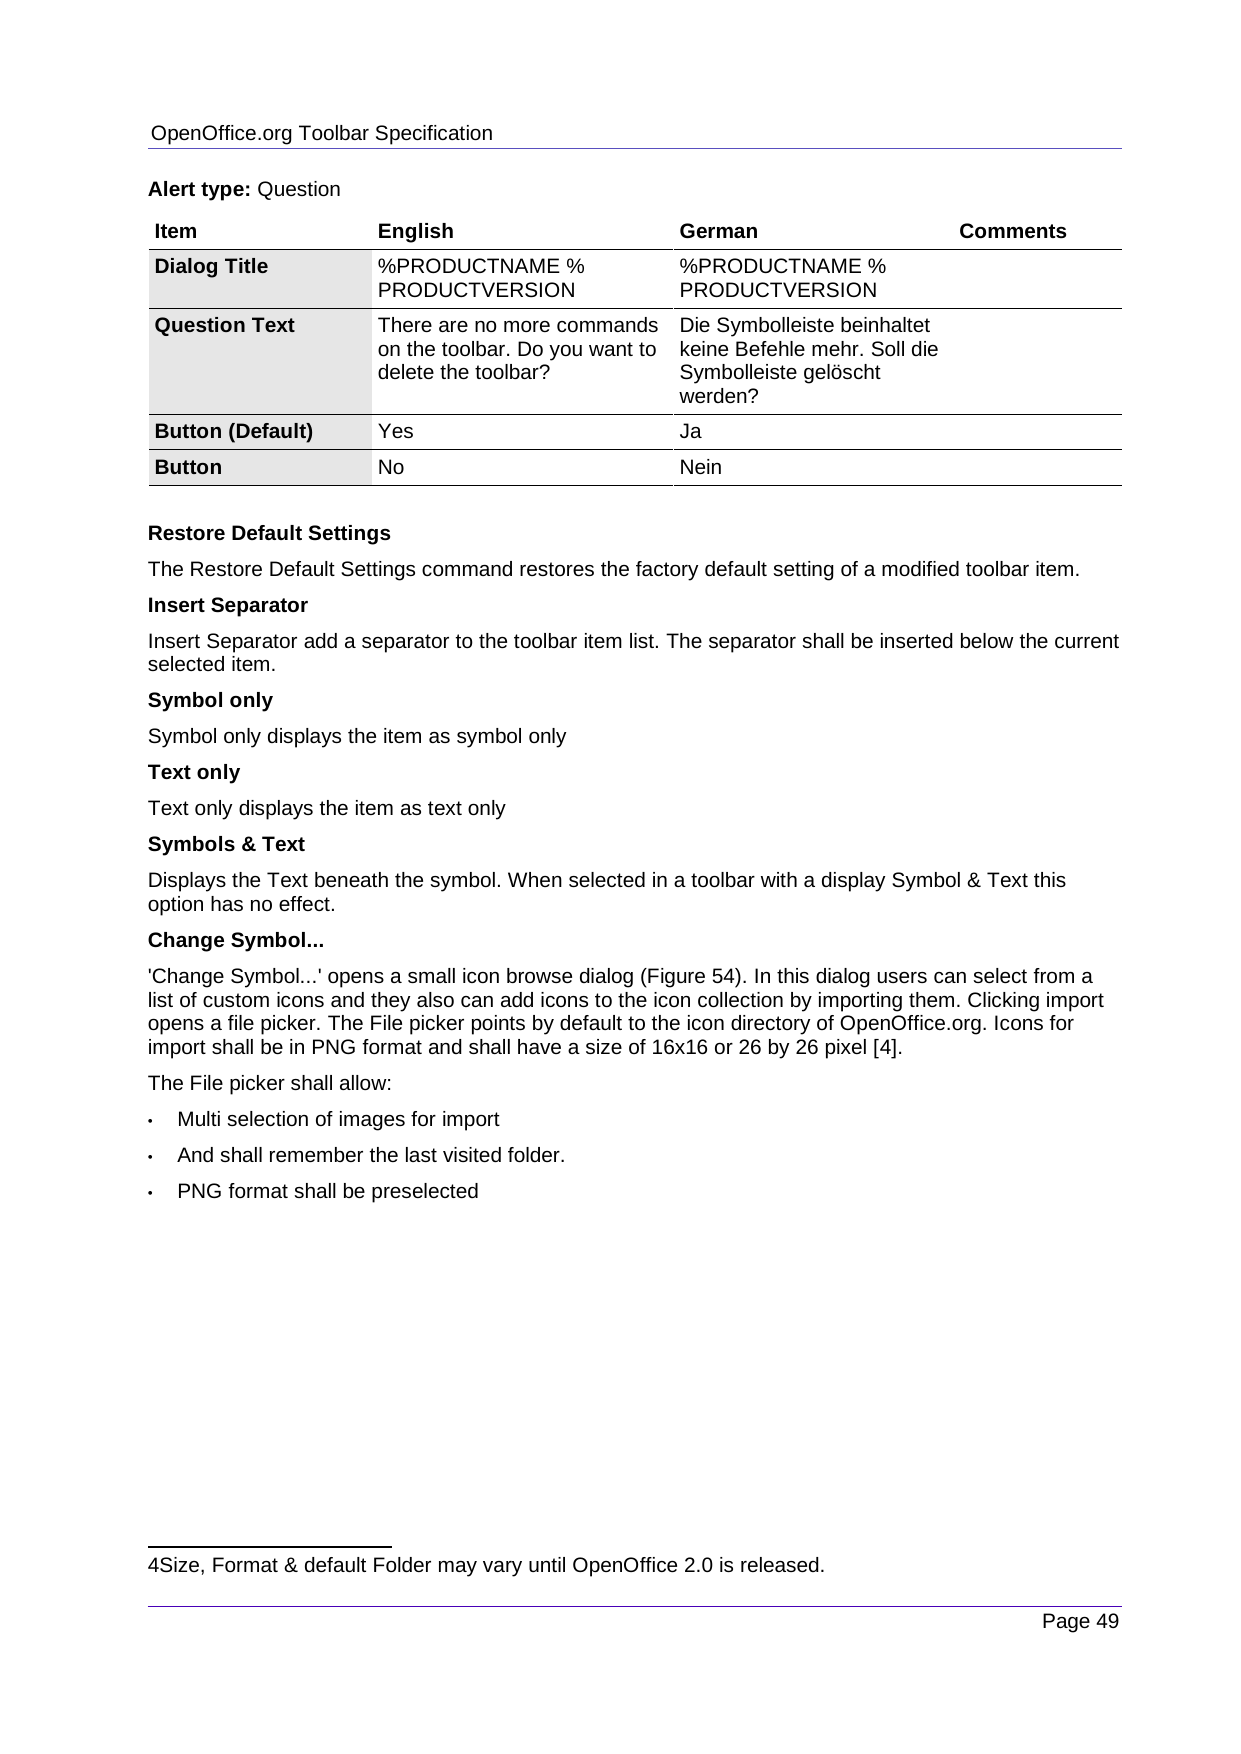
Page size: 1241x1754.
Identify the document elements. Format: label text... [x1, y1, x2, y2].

text Symbol only [148, 689, 1122, 712]
list And shall remember the last visited folder. [148, 1143, 1122, 1167]
table_cell Nein [674, 450, 953, 485]
text Size, Format & default Folder may vary until OpenOffice 2.0 is released. [148, 1553, 1122, 1577]
table_cell Button (Default) [149, 415, 372, 449]
text Insert Separator [148, 593, 1122, 617]
table_cell [953, 415, 1122, 449]
text Insert Separator add a separator to the toolbar item list. The separator shall be inserted below the current selected item. [148, 629, 1122, 676]
text Text only [148, 761, 1122, 784]
table_header Comments [953, 213, 1122, 248]
table_cell Question Text [149, 309, 372, 414]
text Displays the Text beneath the symbol. When selected in a toolbar with a display Symbol & Text this option has no effect. [148, 869, 1122, 916]
table_header German [674, 213, 953, 248]
text Symbol only displays the item as symbol only [148, 725, 1122, 748]
text 'Change Symbol...' opens a small icon browse dialog (Figure 54). In this dialog users can select from a list of custom icons and they also can add icons to the icon collection by importing them. Clicking import opens a file picker. The File picker points by default to the icon directory of OpenOffice.org. Icons for import shall be in PNG format and shall have a size of 16x16 or 26 by 26 pixel []. [148, 964, 1122, 1059]
table_header Item [149, 213, 372, 248]
table_cell Ja [674, 415, 953, 449]
table_cell There are no more commands on the toolbar. Do you want to delete the toolbar? [372, 309, 673, 414]
table_cell No [372, 450, 673, 485]
text The Restore Default Settings command restores the factory default setting of a modified toolbar item. [148, 557, 1122, 581]
list Multi selection of images for import [148, 1107, 1122, 1131]
text Change Symbol... [148, 928, 1122, 952]
table_cell [953, 250, 1122, 308]
table_cell Die Symbolleiste beinhaltet keine Befehle mehr. Soll die Symbolleiste gelöscht werden? [674, 309, 953, 414]
list PNG format shall be preselected [148, 1179, 1122, 1203]
table_cell %PRODUCTNAME % PRODUCTVERSION [674, 250, 953, 308]
text Restore Default Settings [148, 521, 1122, 544]
text Alert type: Question [148, 177, 1122, 201]
table_cell [953, 309, 1122, 414]
text The File picker shall allow: [148, 1071, 1122, 1095]
table_cell Button [149, 450, 372, 485]
text Symbols & Text [148, 833, 1122, 856]
table_cell Yes [372, 415, 673, 449]
text Text only displays the item as text only [148, 797, 1122, 820]
table_cell [953, 450, 1122, 485]
table_cell %PRODUCTNAME % PRODUCTVERSION [372, 250, 673, 308]
table_header English [372, 213, 673, 248]
table_cell Dialog Title [149, 250, 372, 308]
